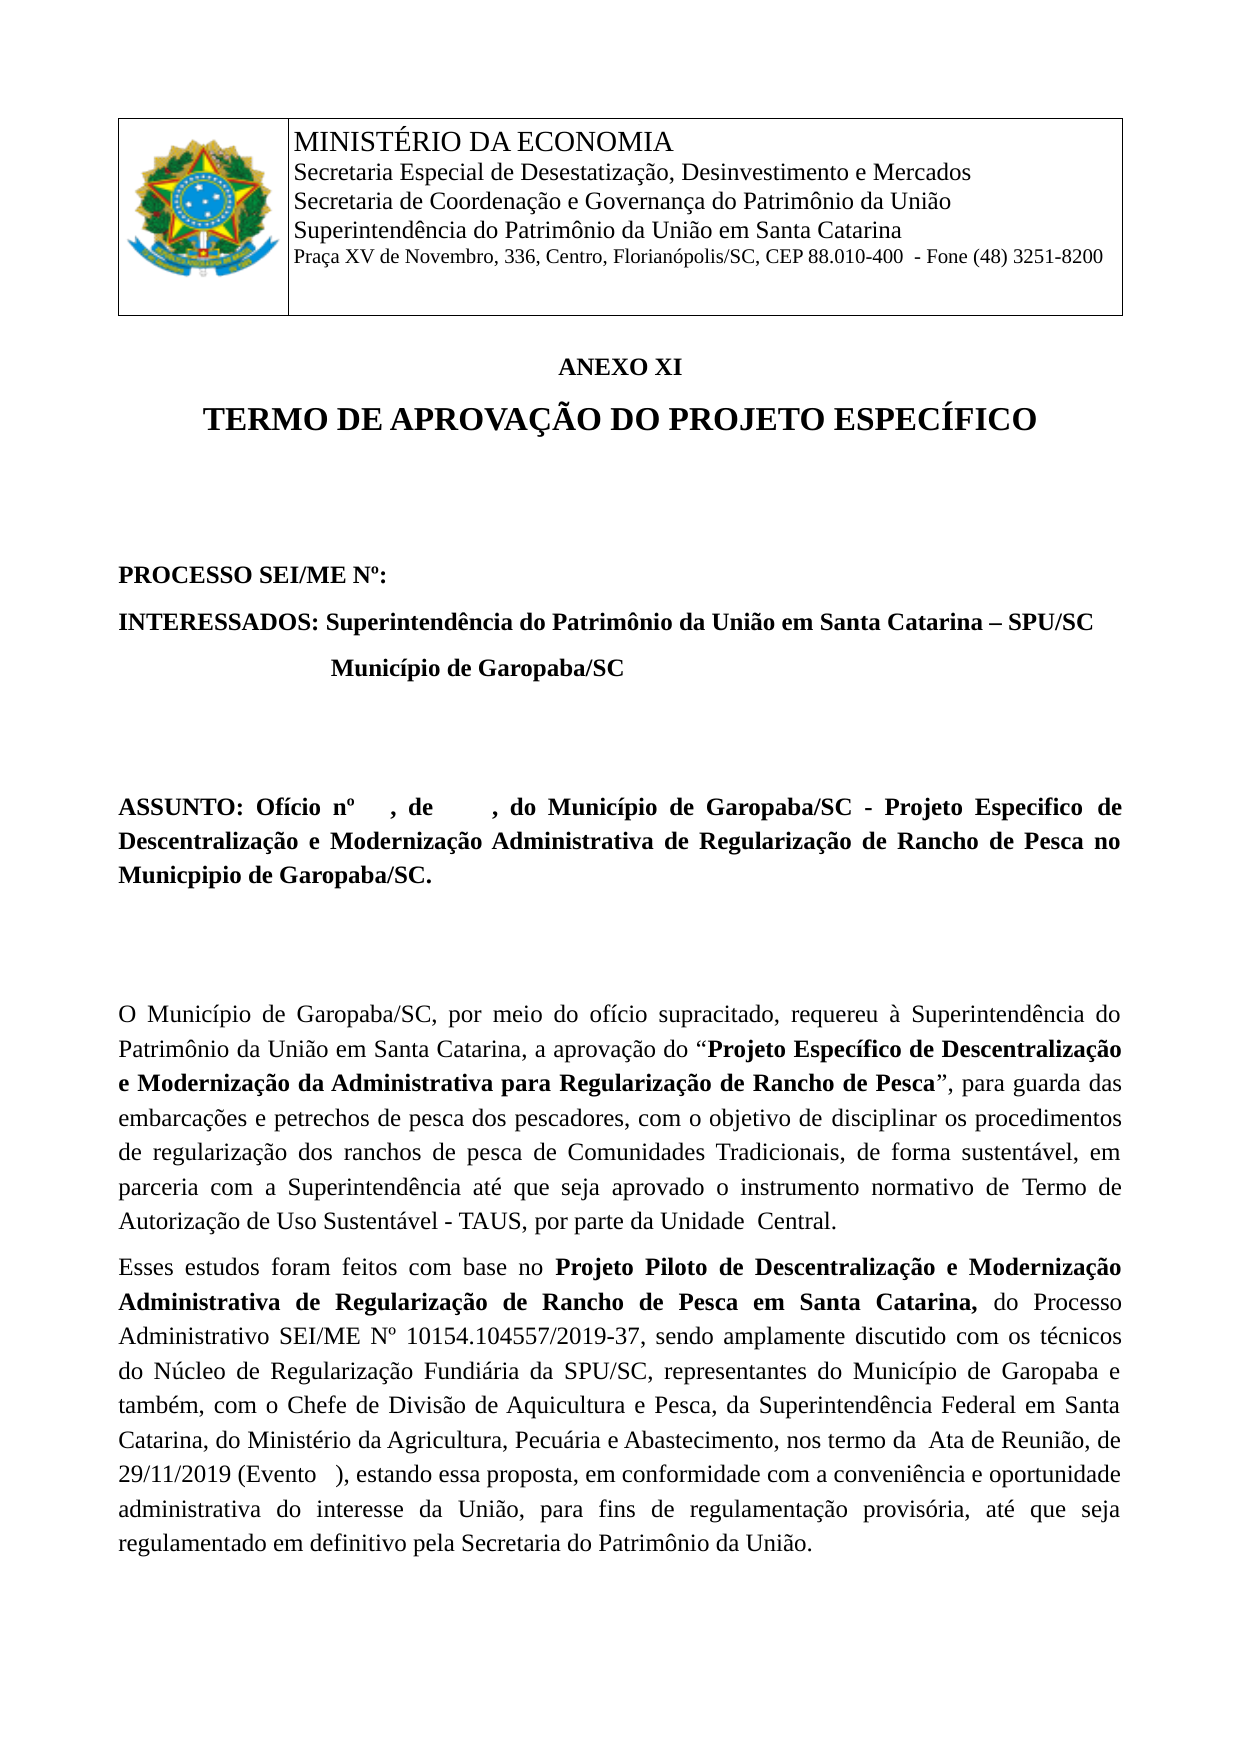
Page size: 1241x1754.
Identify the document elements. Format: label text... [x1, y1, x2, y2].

text TERMO DE APROVAÇÃO DO PROJETO ESPECÍFICO [118, 399, 1122, 437]
text ASSUNTO: Ofício nº , de , do Município de Garopaba/SC - Projeto Especifico de Descentralização e Modernização Administrativa de Regularização de Rancho de Pesca no Municpipio de Garopaba/SC. [118, 792, 1122, 889]
table_header MINISTÉRIO DA ECONOMIA Secretaria Especial de Desestatização, Desinvestimento e Mercados Secretaria de Coordenação e Governança do Patrimônio da União Superintendência do Patrimônio da União em Santa Catarina Praça XV de Novembro, 336, Centro, Florianópolis/SC, CEP 88.010-400 - Fone (48) 3251-8200 [289, 119, 1122, 315]
text Esses estudos foram feitos com base no Projeto Piloto de Descentralização e Modernização Administrativa de Regularização de Rancho de Pesca em Santa Catarina, do Processo Administrativo SEI/ME Nº 10154.104557/2019-37, sendo amplamente discutido com os técnicos do Núcleo de Regularização Fundiária da SPU/SC, representantes do Município de Garopaba e também, com o Chefe de Divisão de Aquicultura e Pesca, da Superintendência Federal em Santa Catarina, do Ministério da Agricultura, Pecuária e Abastecimento, nos termo da Ata de Reunião, de 29/11/2019 (Evento ), estando essa proposta, em conformidade com a conveniência e oportunidade administrativa do interesse da União, para fins de regulamentação provisória, até que seja regulamentado em definitivo pela Secretaria do Patrimônio da União. [118, 1252, 1122, 1557]
text PROCESSO SEI/ME Nº: [118, 560, 1122, 589]
table_header [119, 119, 288, 315]
text O Município de Garopaba/SC, por meio do ofício supracitado, requereu à Superintendência do Patrimônio da União em Santa Catarina, a aprovação do “Projeto Específico de Descentralização e Modernização da Administrativa para Regularização de Rancho de Pesca”, para guarda das embarcações e petrechos de pesca dos pescadores, com o objetivo de disciplinar os procedimentos de regularização dos ranchos de pesca de Comunidades Tradicionais, de forma sustentável, em parceria com a Superintendência até que seja aprovado o instrumento normativo de Termo de Autorização de Uso Sustentável - TAUS, por parte da Unidade Central. [118, 999, 1122, 1235]
picture [122, 136, 286, 281]
text Município de Garopaba/SC [118, 653, 1122, 682]
text INTERESSADOS: Superintendência do Patrimônio da União em Santa Catarina – SPU/SC [118, 607, 1122, 635]
text ANEXO XI [118, 352, 1122, 381]
